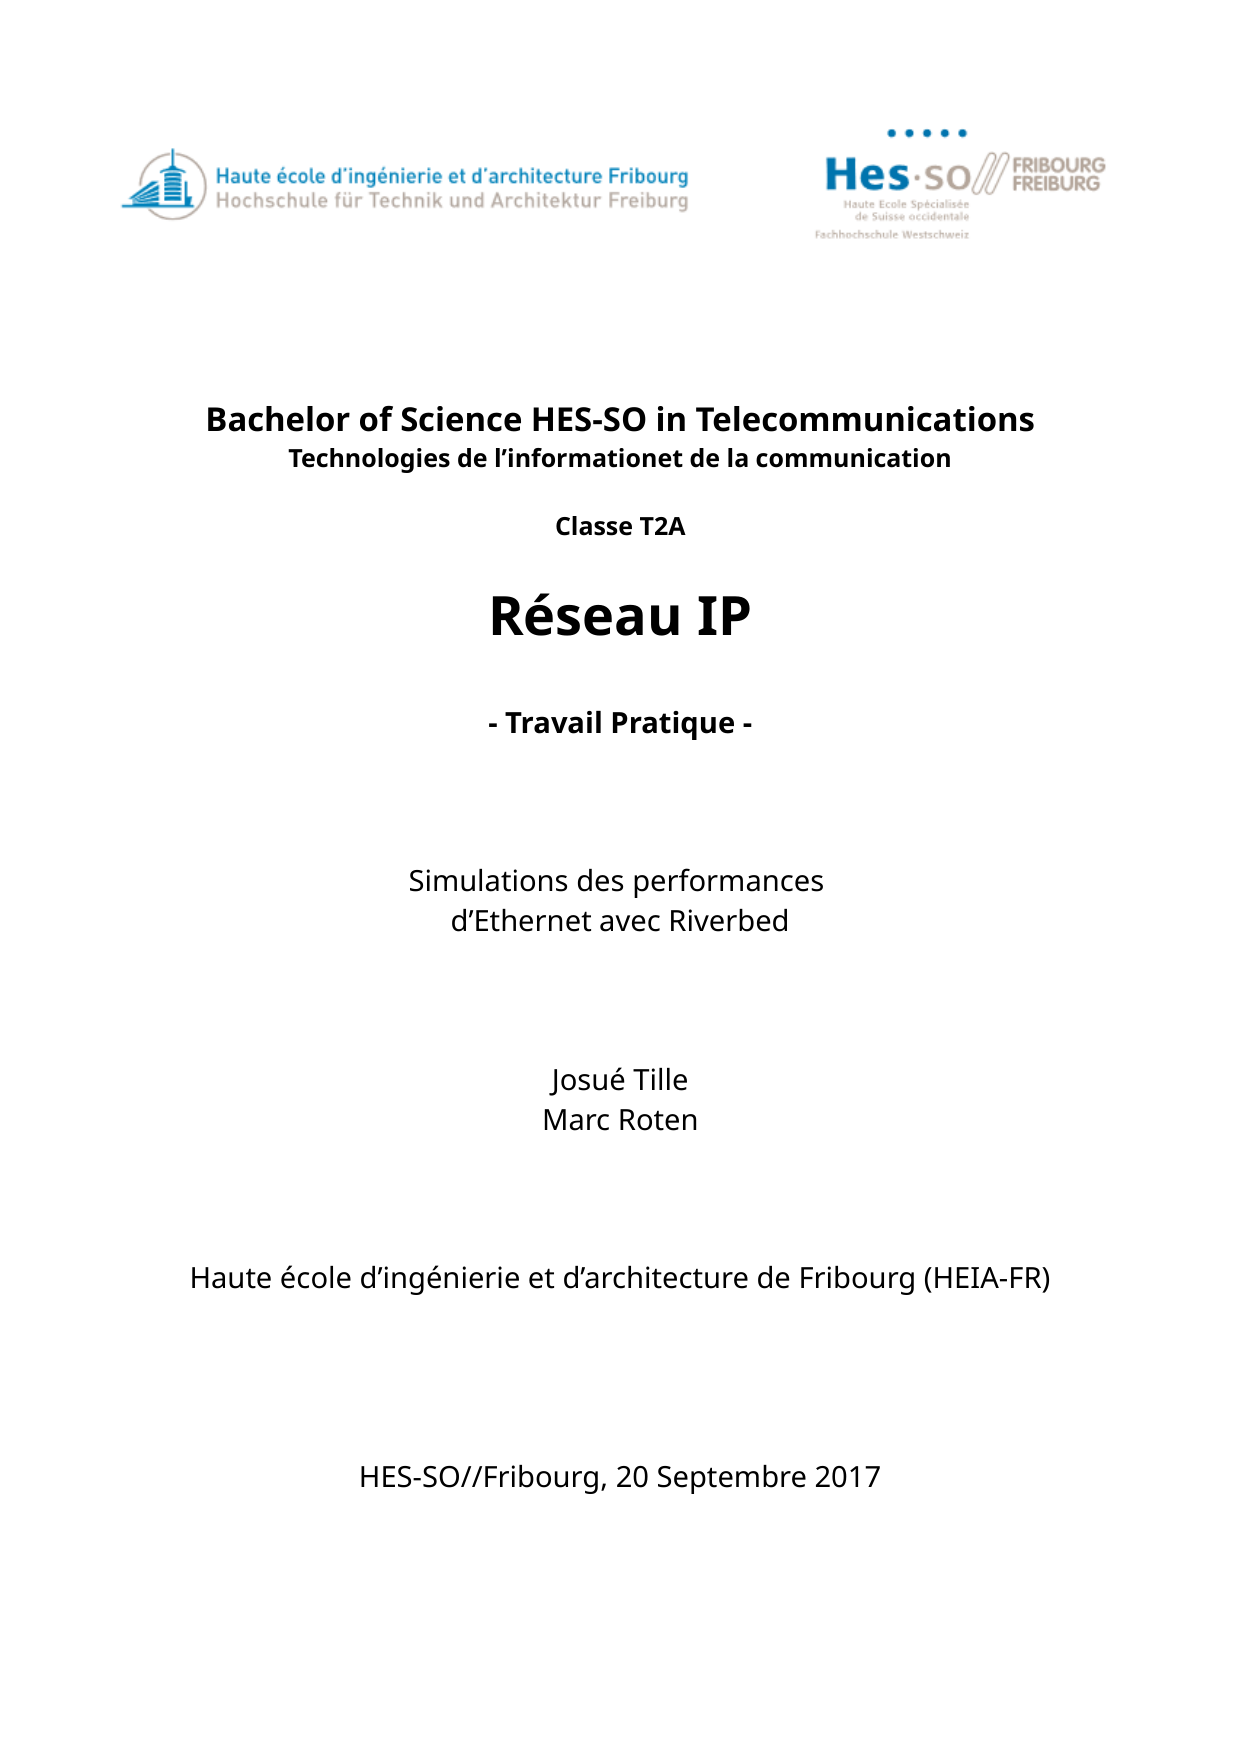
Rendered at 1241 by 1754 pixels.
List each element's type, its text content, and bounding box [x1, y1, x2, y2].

text Haute école d’ingénierie et d’architecture de Fribourg (HEIA-FR) [118, 1258, 1122, 1297]
text Simulations des performances [118, 861, 1122, 900]
text - Travail Pratique - [118, 702, 1122, 742]
text Bachelor of Science HES-SO in Telecommunications [118, 396, 1122, 441]
text d’Ethernet avec Riverbed [118, 900, 1122, 940]
text Réseau IP [118, 577, 1122, 651]
text Marc Roten [118, 1099, 1122, 1138]
picture [118, 118, 1123, 249]
text Josué Tille [118, 1059, 1122, 1099]
text Technologies de l’informationet de la communication [118, 441, 1122, 475]
text HES-SO//Fribourg, 20 Septembre 2017 [118, 1456, 1122, 1496]
text Classe T2A [118, 509, 1122, 543]
